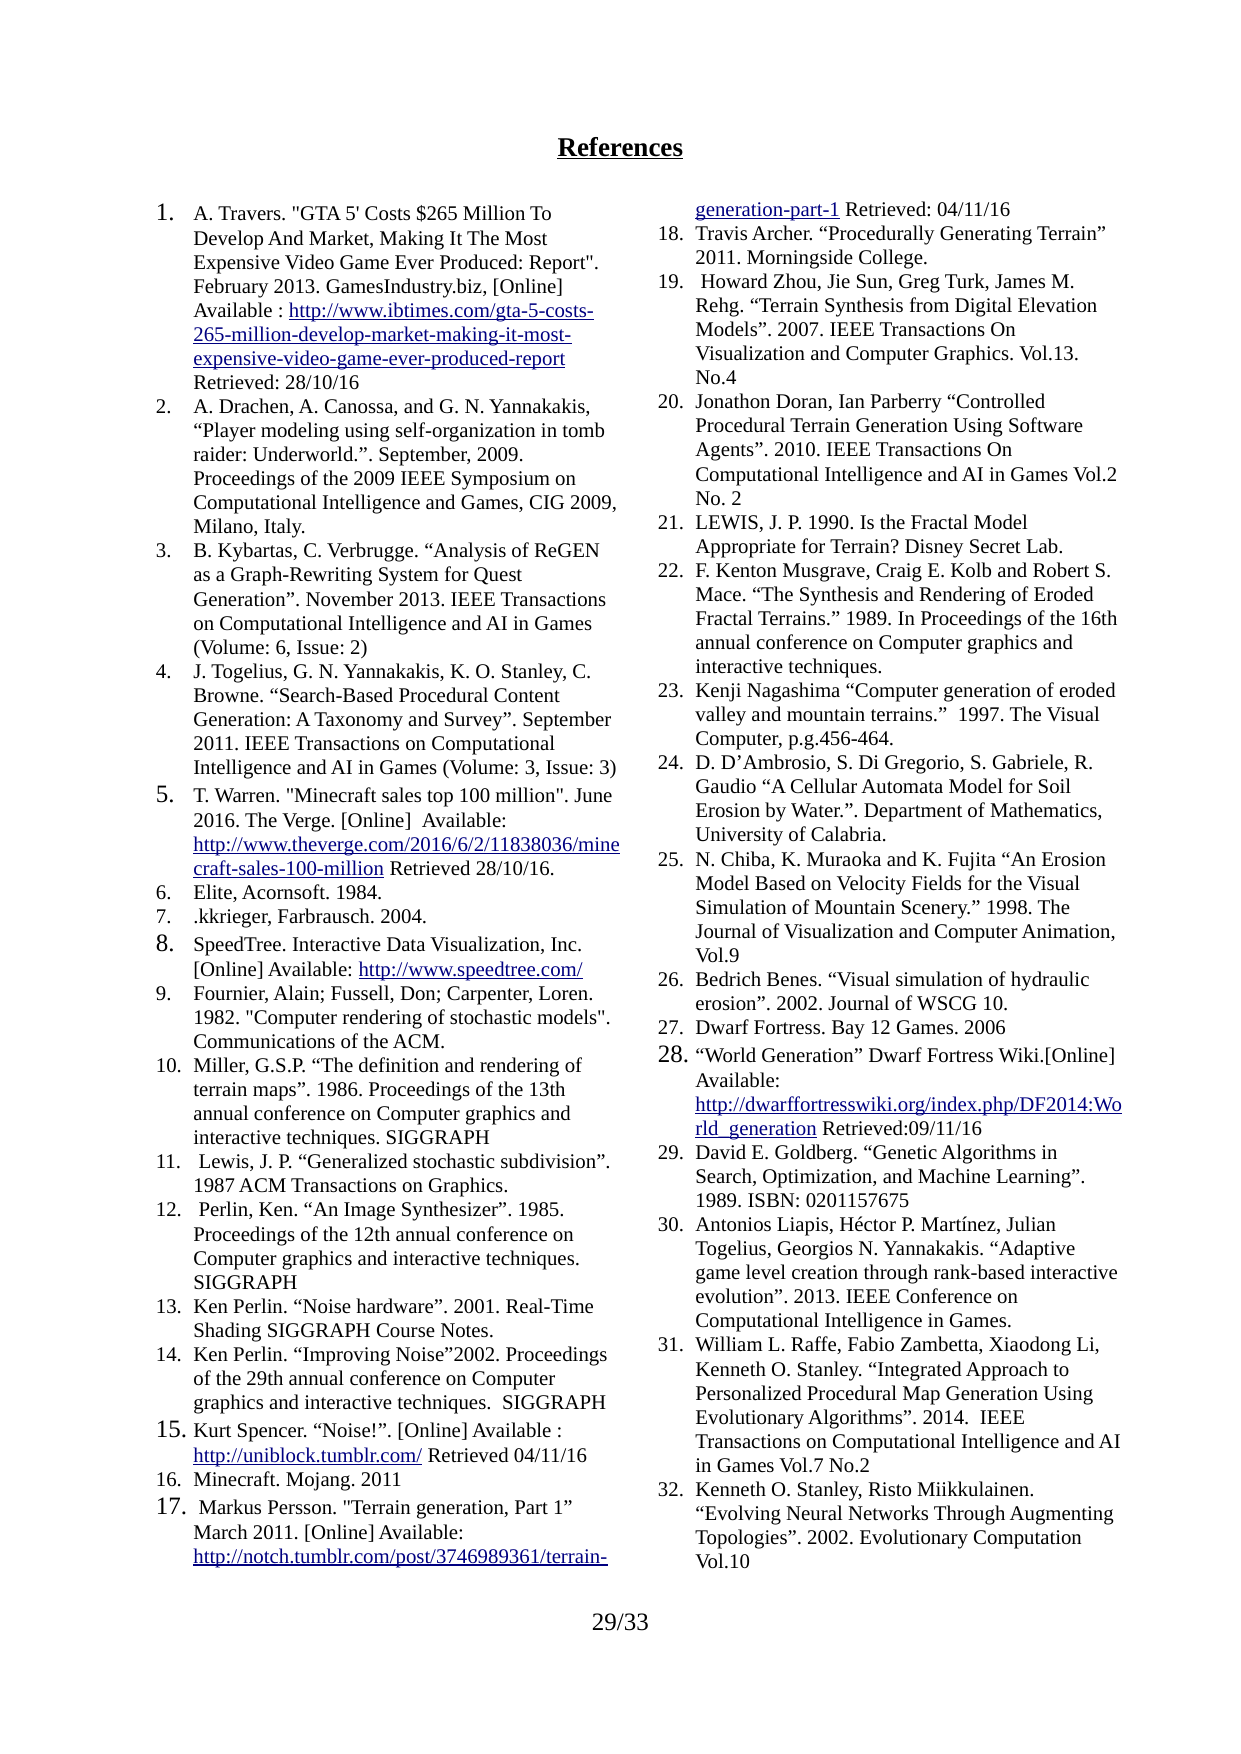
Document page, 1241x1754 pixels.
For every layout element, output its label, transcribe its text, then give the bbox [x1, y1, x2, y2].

list Dwarf Fortress. Bay 12 Games. 2006 [658, 1015, 1122, 1039]
list N. Chiba, K. Muraoka and K. Fujita “An Erosion Model Based on Velocity Fields for the Visual Simulation of Mountain Scenery.” 1998. The Journal of Visualization and Computer Animation, Vol.9 [658, 846, 1122, 967]
list A. Drachen, A. Canossa, and G. N. Yannakakis, “Player modeling using self-organization in tomb raider: Underworld.”. September, 2009. Proceedings of the 2009 IEEE Symposium on Computational Intelligence and Games, CIG 2009, Milano, Italy. [156, 394, 620, 538]
list Fournier, Alain; Fussell, Don; Carpenter, Loren. 1982. "Computer rendering of stochastic models". Communications of the ACM. [156, 981, 620, 1053]
list B. Kybartas, C. Verbrugge. “Analysis of ReGEN as a Graph-Rewriting System for Quest Generation”. November 2013. IEEE Transactions on Computational Intelligence and AI in Games (Volume: 6, Issue: 2) [156, 538, 620, 659]
list Howard Zhou, Jie Sun, Greg Turk, James M. Rehg. “Terrain Synthesis from Digital Elevation Models”. 2007. IEEE Transactions On Visualization and Computer Graphics. Vol.13. No.4 [658, 269, 1122, 389]
list Bedrich Benes. “Visual simulation of hydraulic erosion”. 2002. Journal of WSCG 10. [658, 967, 1122, 1015]
list Miller, G.S.P. “The definition and rendering of terrain maps”. 1986. Proceedings of the 13th annual conference on Computer graphics and interactive techniques. SIGGRAPH [156, 1053, 620, 1149]
list “World Generation” Dwarf Fortress Wiki.[Online] Available: http://dwarffortresswiki.org/index.php/DF2014:World_generation Retrieved:09/11/16 [658, 1039, 1122, 1140]
list J. Togelius, G. N. Yannakakis, K. O. Stanley, C. Browne. “Search-Based Procedural Content Generation: A Taxonomy and Survey”. September 2011. IEEE Transactions on Computational Intelligence and AI in Games (Volume: 3, Issue: 3) [156, 659, 620, 779]
list Lewis, J. P. “Generalized stochastic subdivision”. 1987 ACM Transactions on Graphics. [156, 1149, 620, 1197]
list Kenneth O. Stanley, Risto Miikkulainen. “Evolving Neural Networks Through Augmenting Topologies”. 2002. Evolutionary Computation Vol.10 [658, 1477, 1122, 1573]
list SpeedTree. Interactive Data Visualization, Inc. [Online] Available: http://www.speedtree.com/ [156, 928, 620, 981]
list Elite, Acornsoft. 1984. [156, 880, 620, 904]
list Ken Perlin. “Improving Noise”2002. Proceedings of the 29th annual conference on Computer graphics and interactive techniques. SIGGRAPH [156, 1342, 620, 1414]
list F. Kenton Musgrave, Craig E. Kolb and Robert S. Mace. “The Synthesis and Rendering of Eroded Fractal Terrains.” 1989. In Proceedings of the 16th annual conference on Computer graphics and interactive techniques. [658, 558, 1122, 678]
list Perlin, Ken. “An Image Synthesizer”. 1985. Proceedings of the 12th annual conference on Computer graphics and interactive techniques. SIGGRAPH [156, 1197, 620, 1294]
list Jonathon Doran, Ian Parberry “Controlled Procedural Terrain Generation Using Software Agents”. 2010. IEEE Transactions On Computational Intelligence and AI in Games Vol.2 No. 2 [658, 389, 1122, 509]
list .kkrieger, Farbrausch. 2004. [156, 904, 620, 928]
list LEWIS, J. P. 1990. Is the Fractal Model Appropriate for Terrain? Disney Secret Lab. [658, 509, 1122, 558]
list Travis Archer. “Procedurally Generating Terrain” 2011. Morningside College. [658, 221, 1122, 269]
list David E. Goldberg. “Genetic Algorithms in Search, Optimization, and Machine Learning”. 1989. ISBN: 0201157675 [658, 1140, 1122, 1212]
list Ken Perlin. “Noise hardware”. 2001. Real-Time Shading SIGGRAPH Course Notes. [156, 1294, 620, 1342]
list D. D’Ambrosio, S. Di Gregorio, S. Gabriele, R. Gaudio “A Cellular Automata Model for Soil Erosion by Water.”. Department of Mathematics, University of Calabria. [658, 750, 1122, 846]
list A. Travers. "GTA 5' Costs $265 Million To Develop And Market, Making It The Most Expensive Video Game Ever Produced: Report". February 2013. GamesIndustry.biz, [Online] Available : http://www.ibtimes.com/gta-5-costs-265-million-develop-market-making-it-most-expensive-video-game-ever-produced-report Retrieved: 28/10/16 [156, 197, 620, 394]
list Kenji Nagashima “Computer generation of eroded valley and mountain terrains.” 1997. The Visual Computer, p.g.456-464. [658, 678, 1122, 750]
list Antonios Liapis, Héctor P. Martínez, Julian Togelius, Georgios N. Yannakakis. “Adaptive game level creation through rank-based interactive evolution”. 2013. IEEE Conference on Computational Intelligence in Games. [658, 1212, 1122, 1332]
list Markus Persson. "Terrain generation, Part 1” March 2011. [Online] Available: http://notch.tumblr.com/post/3746989361/terrain- [156, 1491, 620, 1568]
list Kurt Spencer. “Noise!”. [Online] Available : http://uniblock.tumblr.com/ Retrieved 04/11/16 [156, 1414, 620, 1467]
list generation-part-1 Retrieved: 04/11/16 [658, 197, 1122, 221]
subtitle References [118, 131, 1122, 162]
list T. Warren. "Minecraft sales top 100 million". June 2016. The Verge. [Online] Available: http://www.theverge.com/2016/6/2/11838036/minecraft-sales-100-million Retrieved 28/10/16. [156, 779, 620, 880]
list William L. Raffe, Fabio Zambetta, Xiaodong Li, Kenneth O. Stanley. “Integrated Approach to Personalized Procedural Map Generation Using Evolutionary Algorithms”. 2014. IEEE Transactions on Computational Intelligence and AI in Games Vol.7 No.2 [658, 1332, 1122, 1477]
list Minecraft. Mojang. 2011 [156, 1467, 620, 1491]
